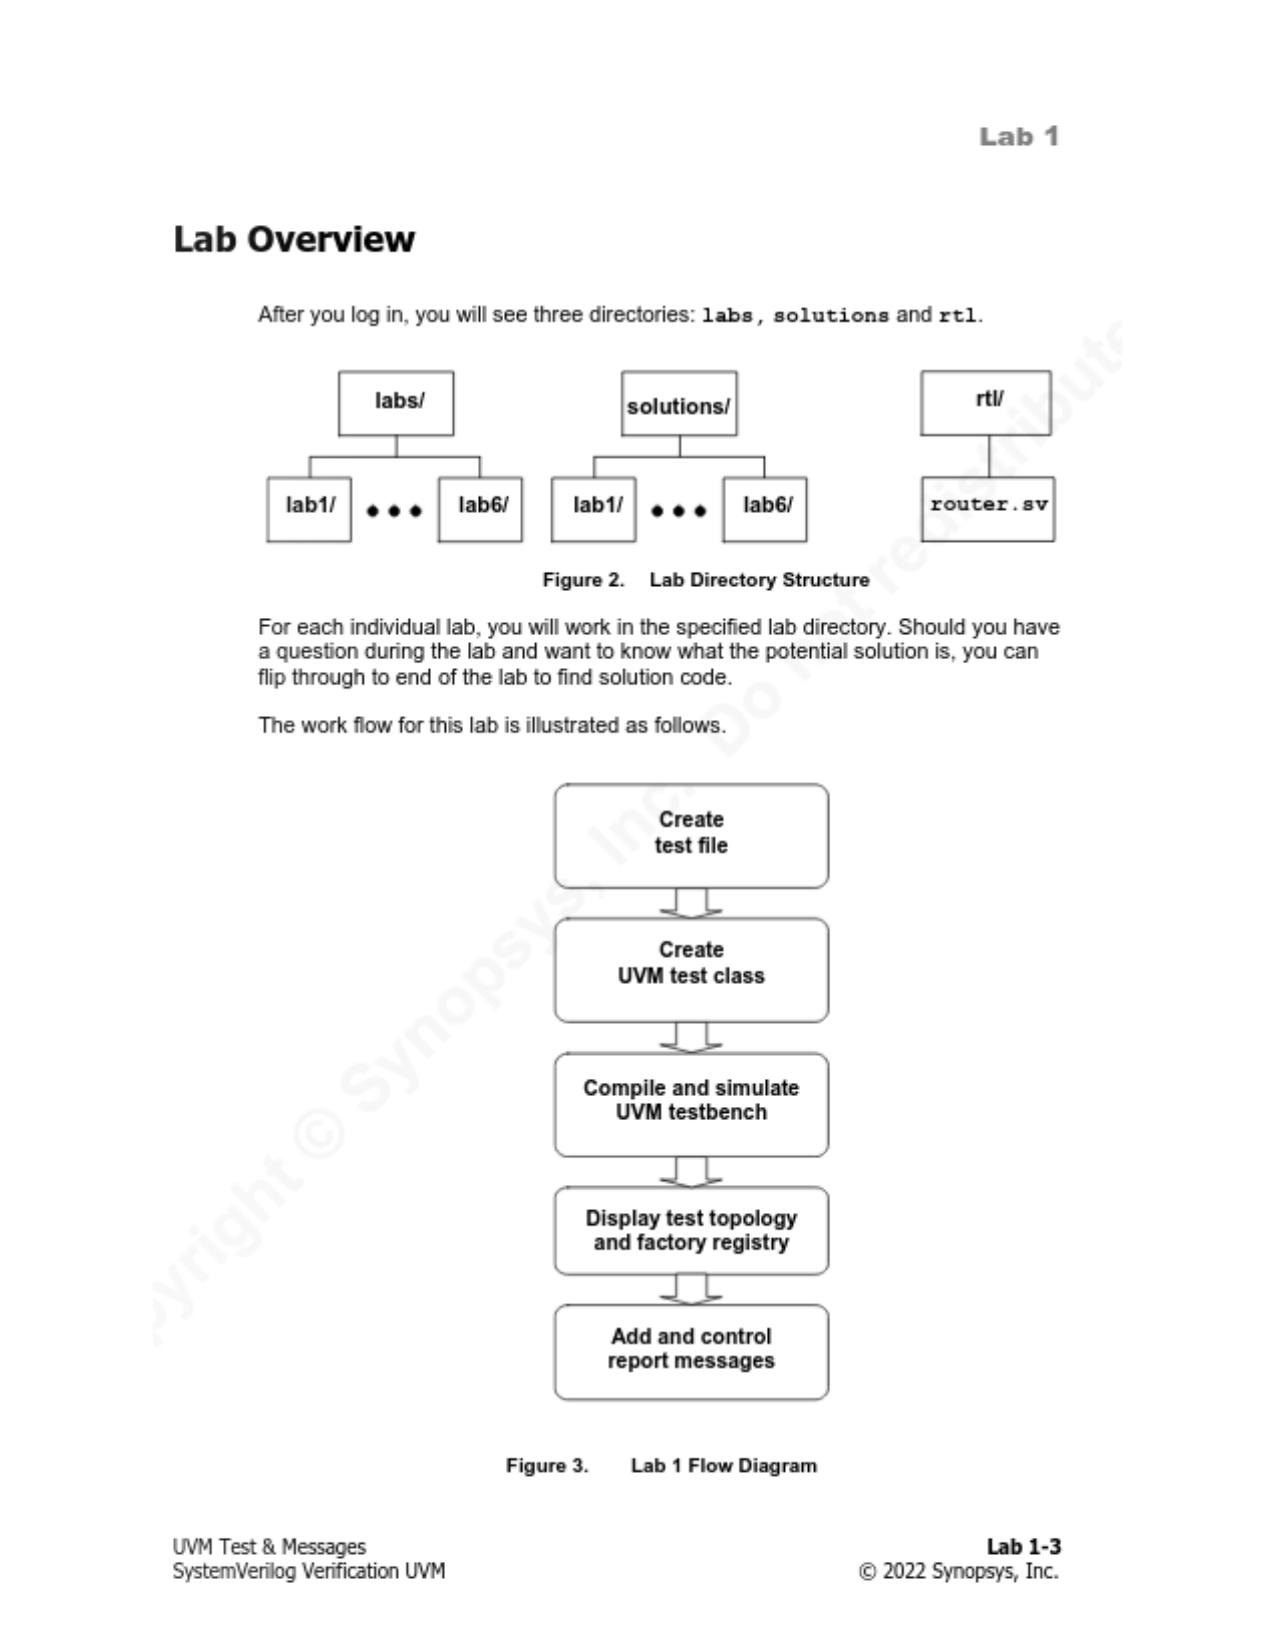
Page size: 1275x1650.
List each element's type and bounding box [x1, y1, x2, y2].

picture [152, 118, 1123, 1605]
